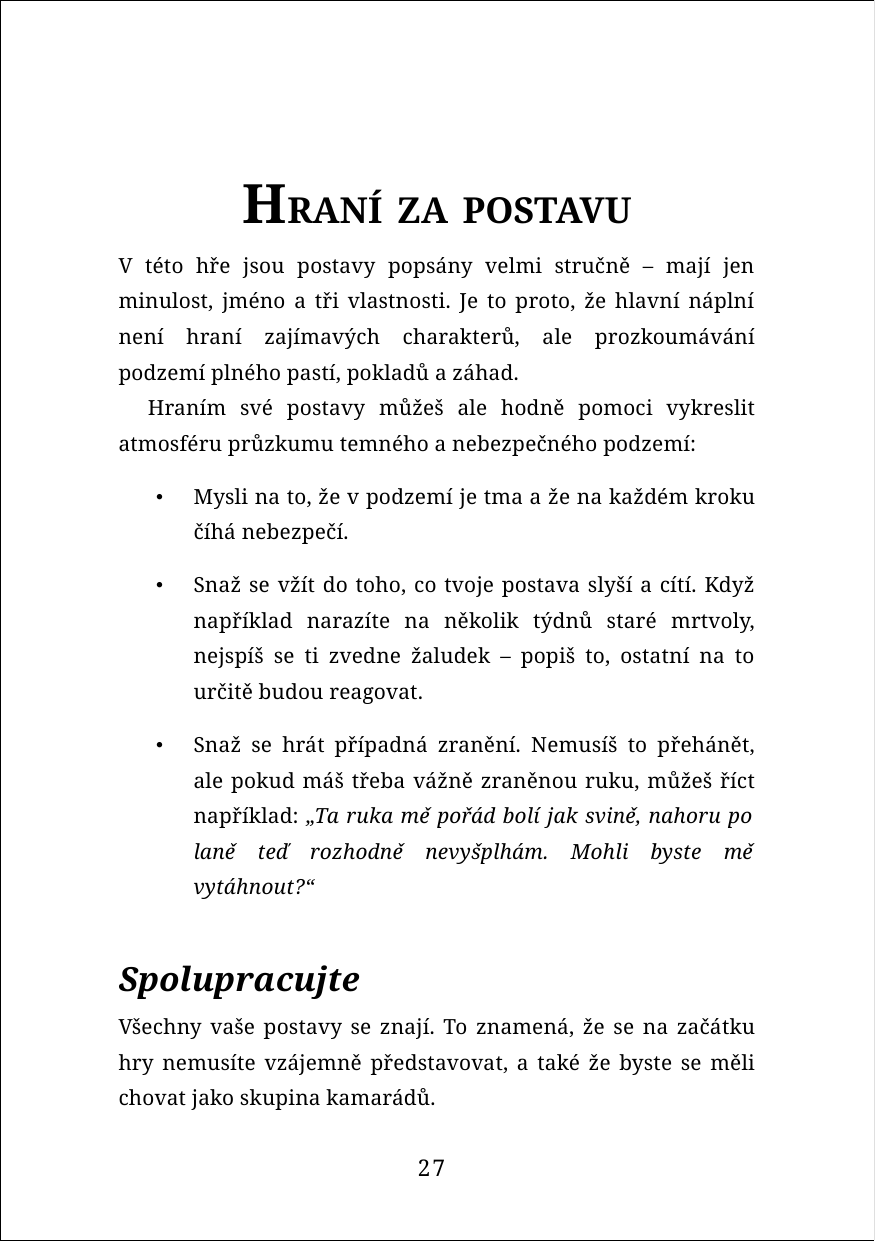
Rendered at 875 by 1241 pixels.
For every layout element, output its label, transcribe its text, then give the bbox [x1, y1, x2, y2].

list Snaž se hrát případná zranění. Nemusíš to přehánět, ale pokud máš třeba vážně zraněnou ruku, můžeš říct například: „Ta ruka mě pořád bolí jak svině, nahoru po laně teď rozhodně nevyšplhám. Mohli byste mě vytáhnout?“ [156, 730, 756, 901]
list Snaž se vžít do toho, co tvoje postava slyší a cítí. Když například narazíte na několik týdnů staré mrtvoly, nejspíš se ti zvedne žaludek – popiš to, ostatní na to určitě budou reagovat. [156, 571, 756, 706]
subtitle Hraní za postavu [118, 166, 756, 239]
list Mysli na to, že v podzemí je tma a že na každém kroku číhá nebezpečí. [156, 482, 756, 546]
subtitle Spolupracujte [118, 955, 756, 1001]
text Všechny vaše postavy se znají. To znamená, že se na začátku hry nemusíte vzájemně představovat, a také že byste se měli chovat jako skupina kamarádů. [118, 1012, 756, 1112]
text V této hře jsou postavy popsány velmi stručně – mají jen minulost, jméno a tři vlastnosti. Je to proto, že hlavní náplní není hraní zajímavých charakterů, ale prozkoumávání podzemí plného pastí, pokladů a záhad. Hraním své postavy můžeš ale hodně pomoci vykreslit atmosféru průzkumu temného a nebezpečného podzemí: [118, 251, 756, 457]
